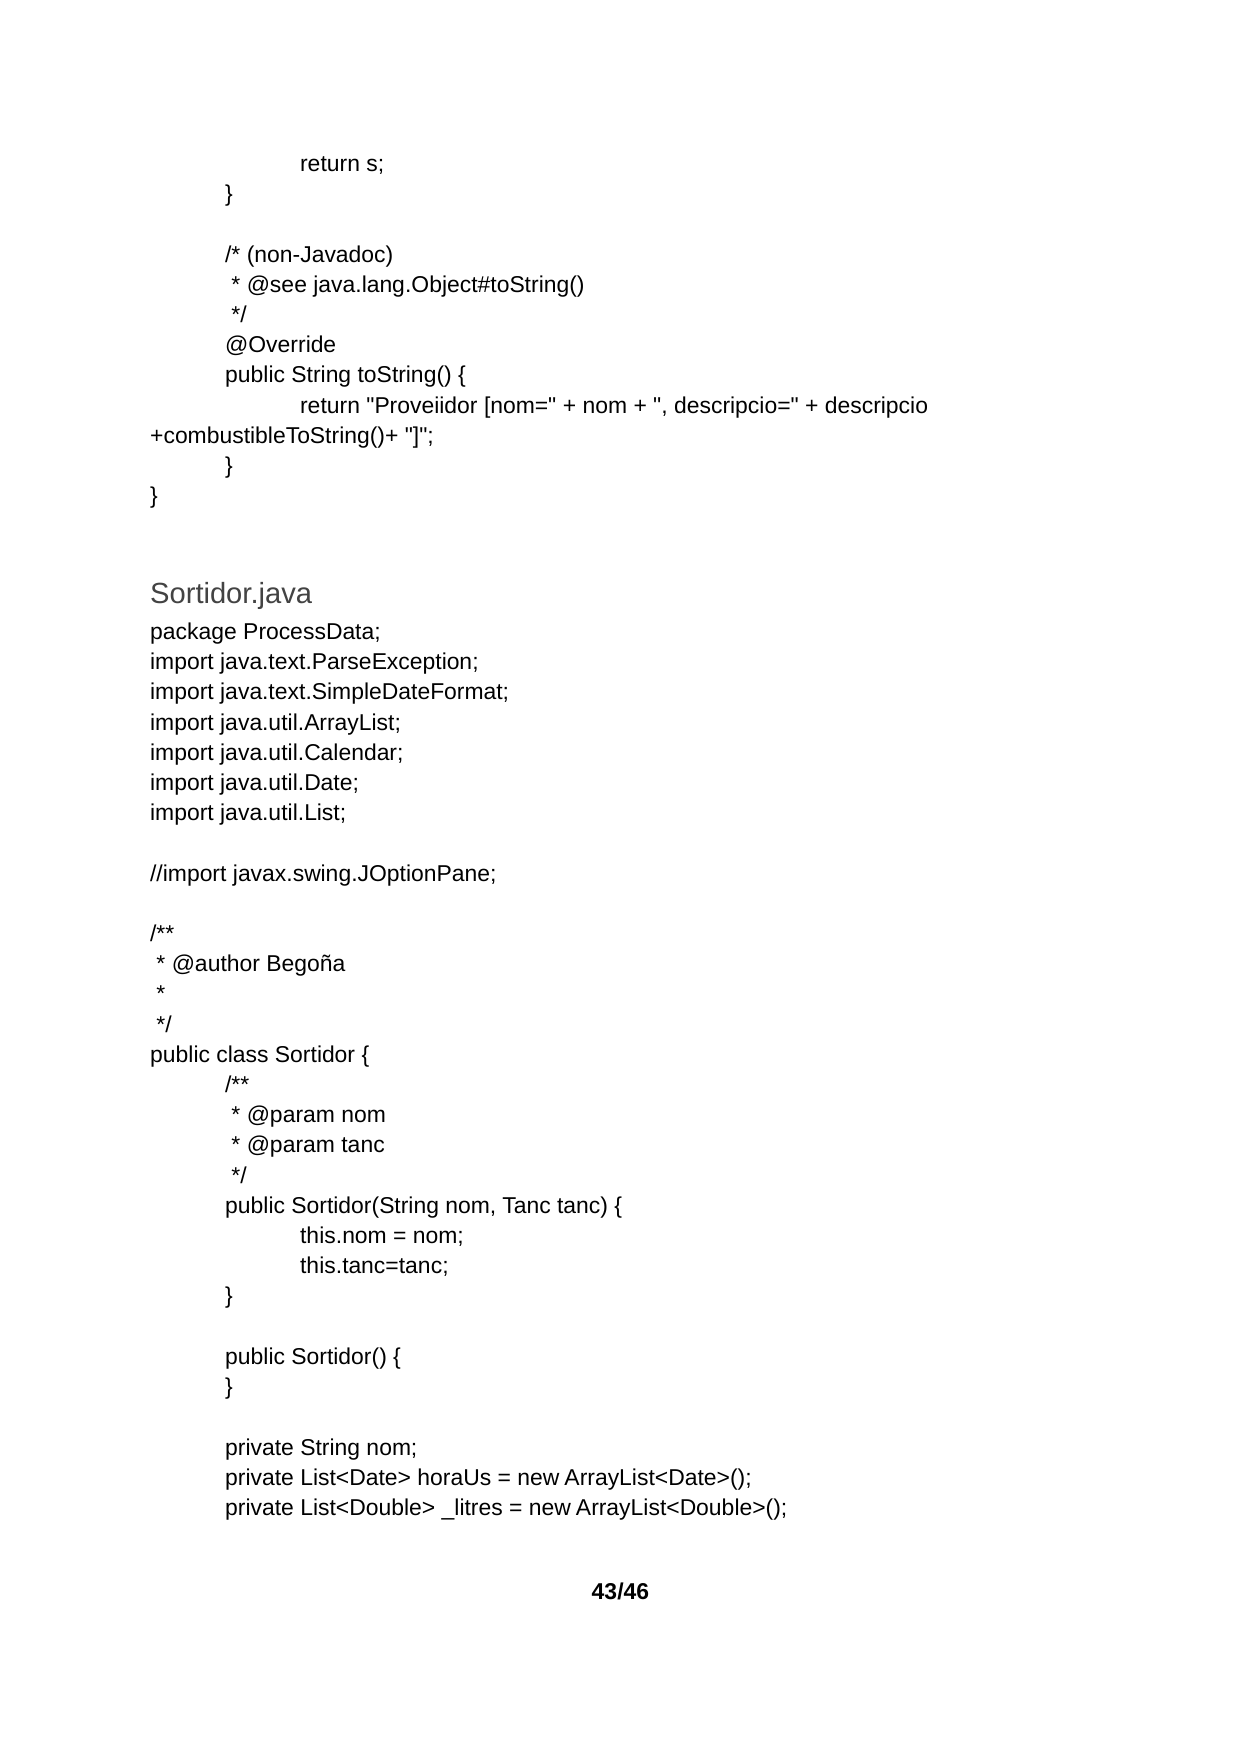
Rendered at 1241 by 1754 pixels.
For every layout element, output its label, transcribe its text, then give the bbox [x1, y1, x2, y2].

text import java.util.List; [150, 799, 1090, 826]
text @Override [150, 331, 1090, 358]
text this.nom = nom; [150, 1222, 1090, 1248]
subtitle Sortidor.java [150, 576, 1090, 609]
text public Sortidor(String nom, Tanc tanc) { [150, 1192, 1090, 1218]
text import java.util.Date; [150, 769, 1090, 795]
text this.tanc=tanc; [150, 1252, 1090, 1279]
text */ [150, 1162, 1090, 1188]
text public Sortidor() { [150, 1343, 1090, 1369]
text /** [150, 920, 1090, 946]
text return "Proveiidor [nom=" + nom + ", descripcio=" + descripcio +combustibleToString()+ "]"; [150, 392, 1090, 448]
text */ [150, 301, 1090, 327]
text private String nom; [150, 1433, 1090, 1460]
text } [150, 1373, 1090, 1399]
text public String toString() { [150, 361, 1090, 388]
text /** [150, 1071, 1090, 1097]
text return s; [150, 150, 1090, 176]
text */ [150, 1011, 1090, 1037]
text import java.util.ArrayList; [150, 708, 1090, 735]
text private List<Date> horaUs = new ArrayList<Date>(); [150, 1464, 1090, 1490]
text * @author Begoña [150, 950, 1090, 977]
text public class Sortidor { [150, 1041, 1090, 1067]
text * @param nom [150, 1101, 1090, 1128]
text } [150, 1282, 1090, 1309]
text * [150, 980, 1090, 1007]
text } [150, 482, 1090, 509]
text } [150, 180, 1090, 207]
text /* (non-Javadoc) [150, 241, 1090, 267]
text import java.util.Calendar; [150, 739, 1090, 765]
text //import javax.swing.JOptionPane; [150, 859, 1090, 886]
text * @param tanc [150, 1131, 1090, 1158]
text import java.text.SimpleDateFormat; [150, 678, 1090, 705]
text } [150, 452, 1090, 478]
text private List<Double> _litres = new ArrayList<Double>(); [150, 1494, 1090, 1520]
text package ProcessData; [150, 618, 1090, 644]
text * @see java.lang.Object#toString() [150, 271, 1090, 297]
text import java.text.ParseException; [150, 648, 1090, 674]
